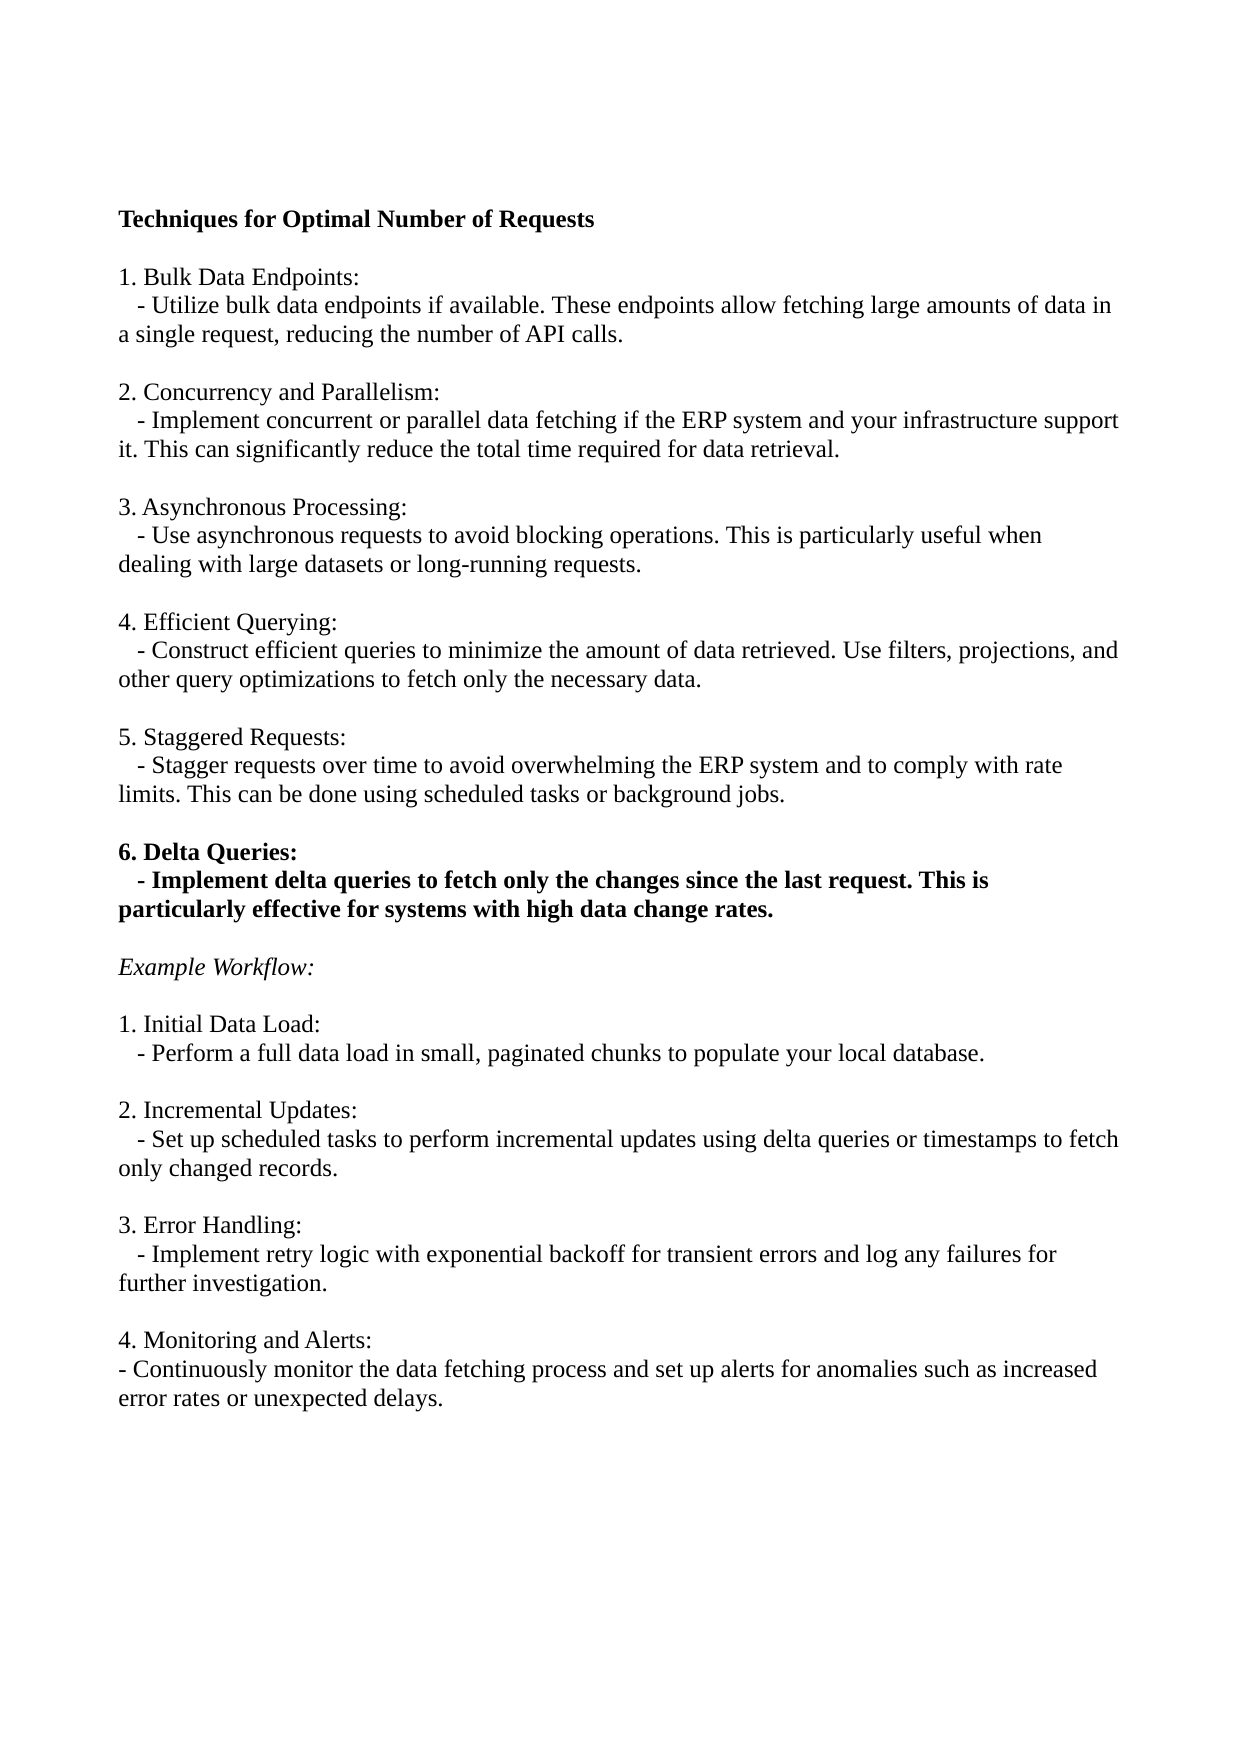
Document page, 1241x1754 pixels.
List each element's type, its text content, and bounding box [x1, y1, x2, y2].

text - Continuously monitor the data fetching process and set up alerts for anomalies such as increased error rates or unexpected delays. [118, 1354, 1122, 1412]
text - Use asynchronous requests to avoid blocking operations. This is particularly useful when dealing with large datasets or long-running requests. [118, 521, 1122, 578]
text - Utilize bulk data endpoints if available. These endpoints allow fetching large amounts of data in a single request, reducing the number of API calls. [118, 291, 1122, 348]
text 4. Monitoring and Alerts: [118, 1326, 1122, 1354]
text - Implement concurrent or parallel data fetching if the ERP system and your infrastructure support it. This can significantly reduce the total time required for data retrieval. [118, 406, 1122, 463]
text - Set up scheduled tasks to perform incremental updates using delta queries or timestamps to fetch only changed records. [118, 1124, 1122, 1182]
text 2. Concurrency and Parallelism: [118, 377, 1122, 406]
text - Stagger requests over time to avoid overwhelming the ERP system and to comply with rate limits. This can be done using scheduled tasks or background jobs. [118, 751, 1122, 808]
text - Implement delta queries to fetch only the changes since the last request. This is particularly effective for systems with high data change rates. [118, 866, 1122, 923]
text 1. Initial Data Load: [118, 1009, 1122, 1038]
text 4. Efficient Querying: [118, 607, 1122, 636]
text 2. Incremental Updates: [118, 1096, 1122, 1124]
text 6. Delta Queries: [118, 837, 1122, 866]
text - Construct efficient queries to minimize the amount of data retrieved. Use filters, projections, and other query optimizations to fetch only the necessary data. [118, 636, 1122, 693]
text Example Workflow: [118, 952, 1122, 981]
text - Perform a full data load in small, paginated chunks to populate your local database. [118, 1038, 1122, 1067]
text Techniques for Optimal Number of Requests [118, 204, 1122, 233]
text 3. Error Handling: [118, 1211, 1122, 1239]
text 1. Bulk Data Endpoints: [118, 262, 1122, 291]
text 3. Asynchronous Processing: [118, 492, 1122, 521]
text 5. Staggered Requests: [118, 722, 1122, 751]
text - Implement retry logic with exponential backoff for transient errors and log any failures for further investigation. [118, 1239, 1122, 1297]
